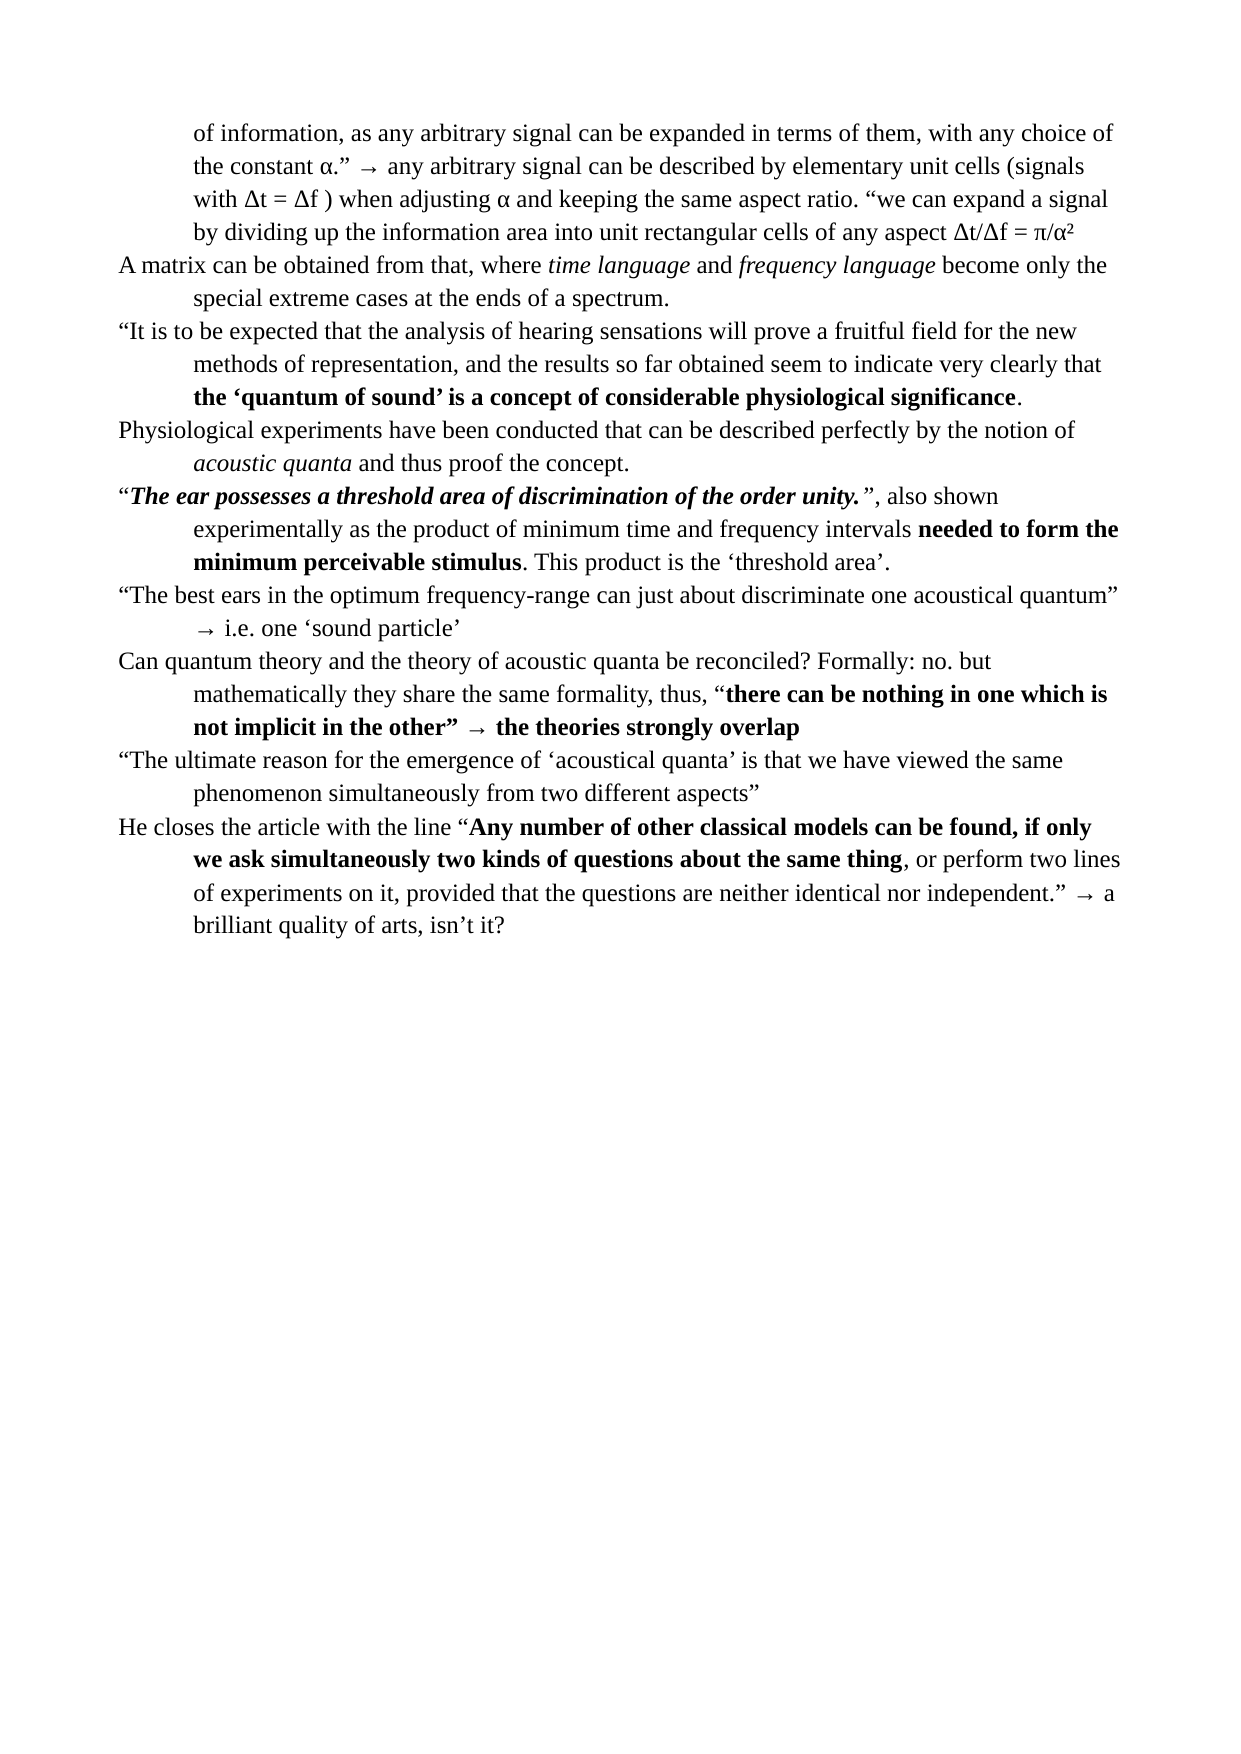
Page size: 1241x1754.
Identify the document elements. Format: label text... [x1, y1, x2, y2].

text Can quantum theory and the theory of acoustic quanta be reconciled? Formally: no. but mathematically they share the same formality, thus, “there can be nothing in one which is not implicit in the other” → the theories strongly overlap [118, 646, 1122, 741]
text “The ear possesses a threshold area of discrimination of the order unity.”, also shown experimentally as the product of minimum time and frequency intervals needed to form the minimum perceivable stimulus. This product is the ‘threshold area’. [118, 481, 1122, 576]
text “It is to be expected that the analysis of hearing sensations will prove a fruitful field for the new methods of representation, and the results so far obtained seem to indicate very clearly that the ‘quantum of sound’ is a concept of considerable physiological significance. [118, 316, 1122, 411]
text 𝚫t =𝚫f for signals in equality → these can be described as per , a formula combining both Gaussian probability function and a wave characteristic function describing harmonic oscillation ‒ “Thus the elementary signals are harmonic oscillations of any frequency f0, modulated by a probability pulse.” “These elementary signals can be used for the representation of quanta of information, as any arbitrary signal can be expanded in terms of them, with any choice of the constant α.” → any arbitrary signal can be described by elementary unit cells (signals with Δt = Δf ) when adjusting α and keeping the same aspect ratio. “we can expand a signal by dividing up the information area into unit rectangular cells of any aspect Δt/Δf = π/α² [118, 118, 1122, 246]
text “The ultimate reason for the emergence of ‘acoustical quanta’ is that we have viewed the same phenomenon simultaneously from two different aspects” [118, 746, 1122, 807]
text “The best ears in the optimum frequency-range can just about discriminate one acoustical quantum” → i.e. one ‘sound particle’ [118, 580, 1122, 642]
text Physiological experiments have been conducted that can be described perfectly by the notion of acoustic quanta and thus proof the concept. [118, 415, 1122, 477]
text He closes the article with the line “Any number of other classical models can be found, if only we ask simultaneously two kinds of questions about the same thing, or perform two lines of experiments on it, provided that the questions are neither identical nor independent.” → a brilliant quality of arts, isn’t it? [118, 812, 1122, 939]
text A matrix can be obtained from that, where time language and frequency language become only the special extreme cases at the ends of a spectrum. [118, 250, 1122, 312]
